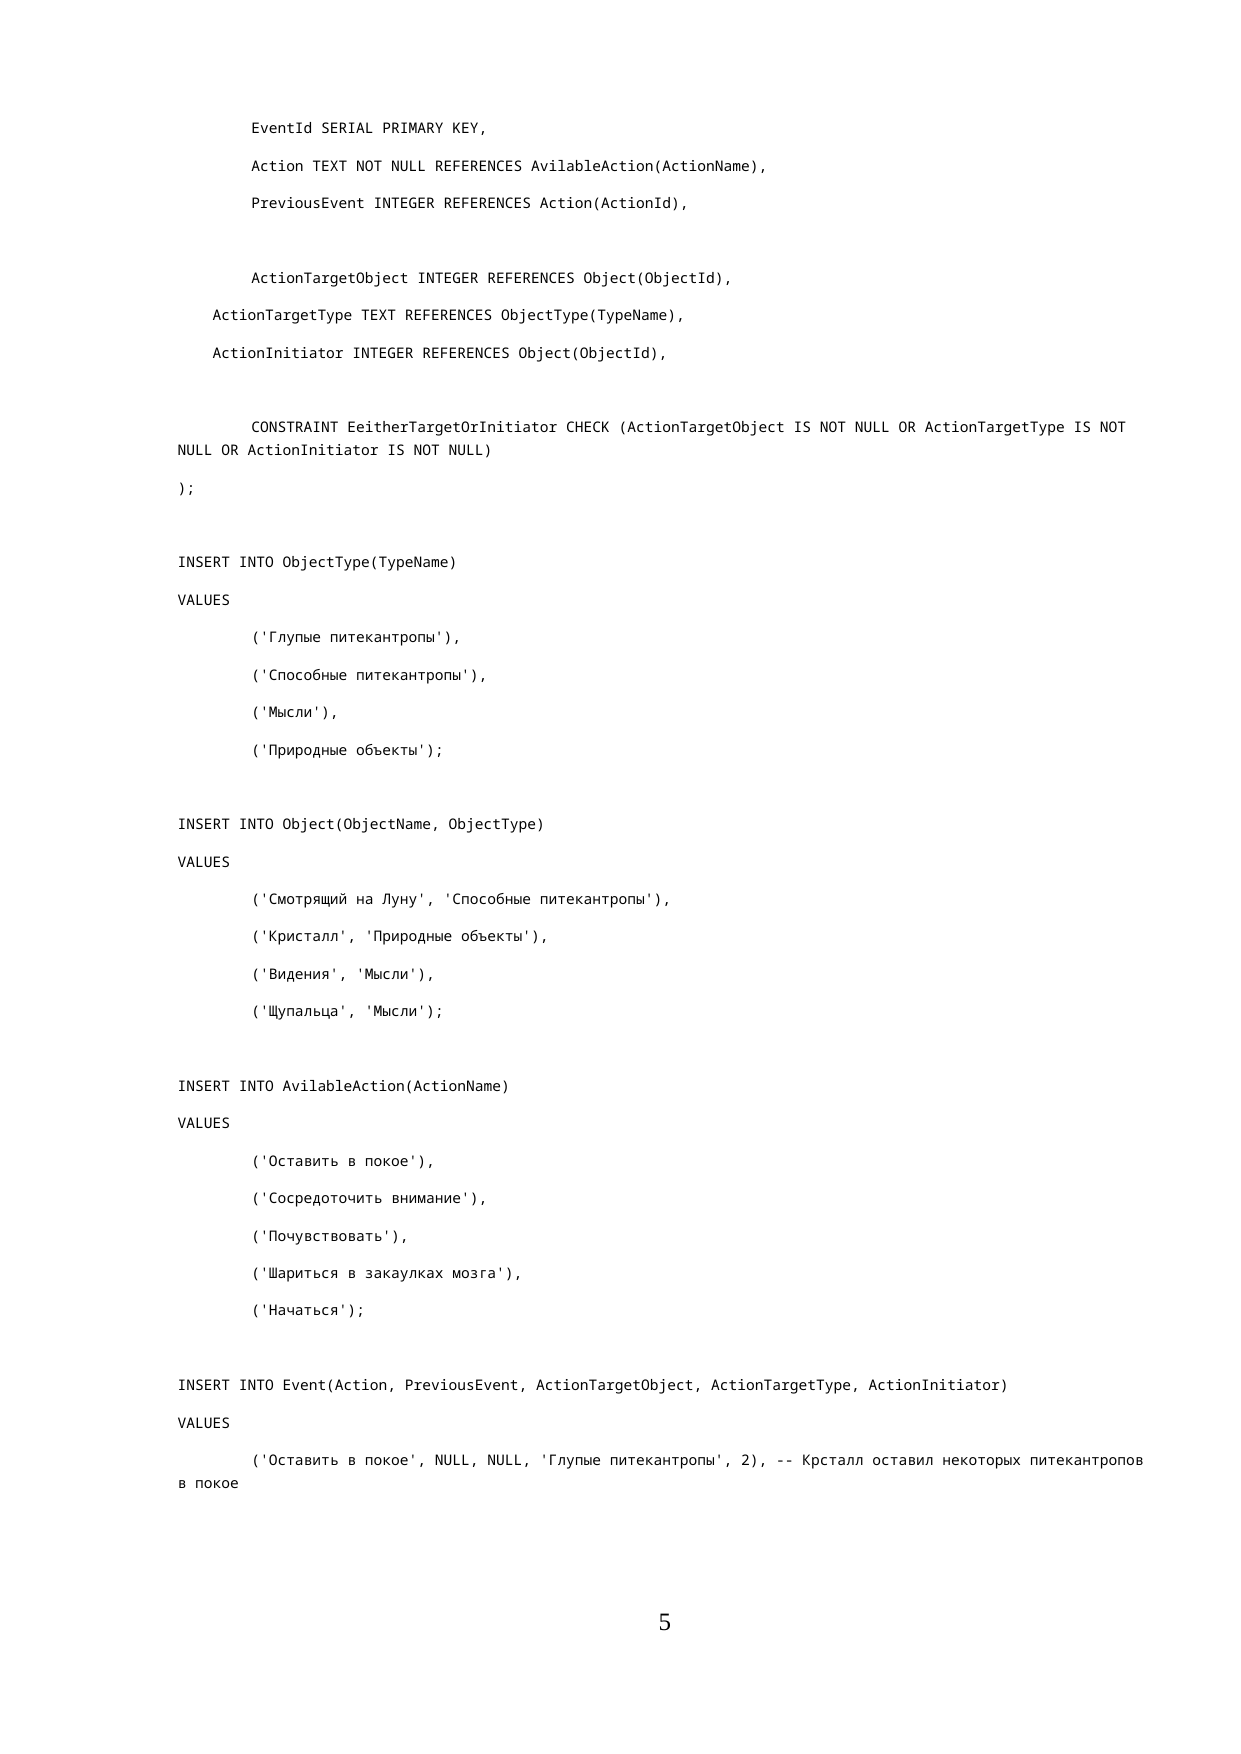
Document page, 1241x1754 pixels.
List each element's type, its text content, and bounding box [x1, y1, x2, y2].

text INSERT INTO Event(Action, PreviousEvent, ActionTargetObject, ActionTargetType, ActionInitiator) [177, 1375, 1152, 1395]
text ActionInitiator INTEGER REFERENCES Object(ObjectId), [177, 342, 1152, 362]
text ('Видения', 'Мысли'), [177, 964, 1152, 983]
text ('Глупые питекантропы'), [177, 627, 1152, 647]
text ('Начаться'); [177, 1300, 1152, 1320]
text ('Кристалл', 'Природные объекты'), [177, 926, 1152, 946]
text VALUES [177, 1113, 1152, 1133]
text ActionTargetType TEXT REFERENCES ObjectType(TypeName), [177, 305, 1152, 325]
text ('Природные объекты'); [177, 739, 1152, 759]
text VALUES [177, 851, 1152, 871]
text ('Щупальца', 'Мысли'); [177, 1001, 1152, 1021]
text ('Оставить в покое', NULL, NULL, 'Глупые питекантропы', 2), -- Крсталл оставил некоторых питекантропов в покое [177, 1450, 1152, 1492]
text INSERT INTO AvilableAction(ActionName) [177, 1076, 1152, 1096]
text ('Способные питекантропы'), [177, 664, 1152, 684]
text ('Мысли'), [177, 702, 1152, 722]
text INSERT INTO ObjectType(TypeName) [177, 552, 1152, 572]
text ); [177, 477, 1152, 497]
text ('Оставить в покое'), [177, 1151, 1152, 1171]
text VALUES [177, 590, 1152, 609]
text EventId SERIAL PRIMARY KEY, [177, 118, 1152, 138]
text VALUES [177, 1412, 1152, 1432]
text Action TEXT NOT NULL REFERENCES AvilableAction(ActionName), [177, 156, 1152, 175]
text ('Смотрящий на Луну', 'Способные питекантропы'), [177, 889, 1152, 909]
text CONSTRAINT EeitherTargetOrInitiator CHECK (ActionTargetObject IS NOT NULL OR ActionTargetType IS NOT NULL OR ActionInitiator IS NOT NULL) [177, 417, 1152, 460]
text INSERT INTO Object(ObjectName, ObjectType) [177, 814, 1152, 834]
text ('Почувствовать'), [177, 1225, 1152, 1245]
text ('Шариться в закаулках мозга'), [177, 1263, 1152, 1283]
text ('Сосредоточить внимание'), [177, 1188, 1152, 1208]
text ActionTargetObject INTEGER REFERENCES Object(ObjectId), [177, 268, 1152, 288]
text PreviousEvent INTEGER REFERENCES Action(ActionId), [177, 193, 1152, 213]
